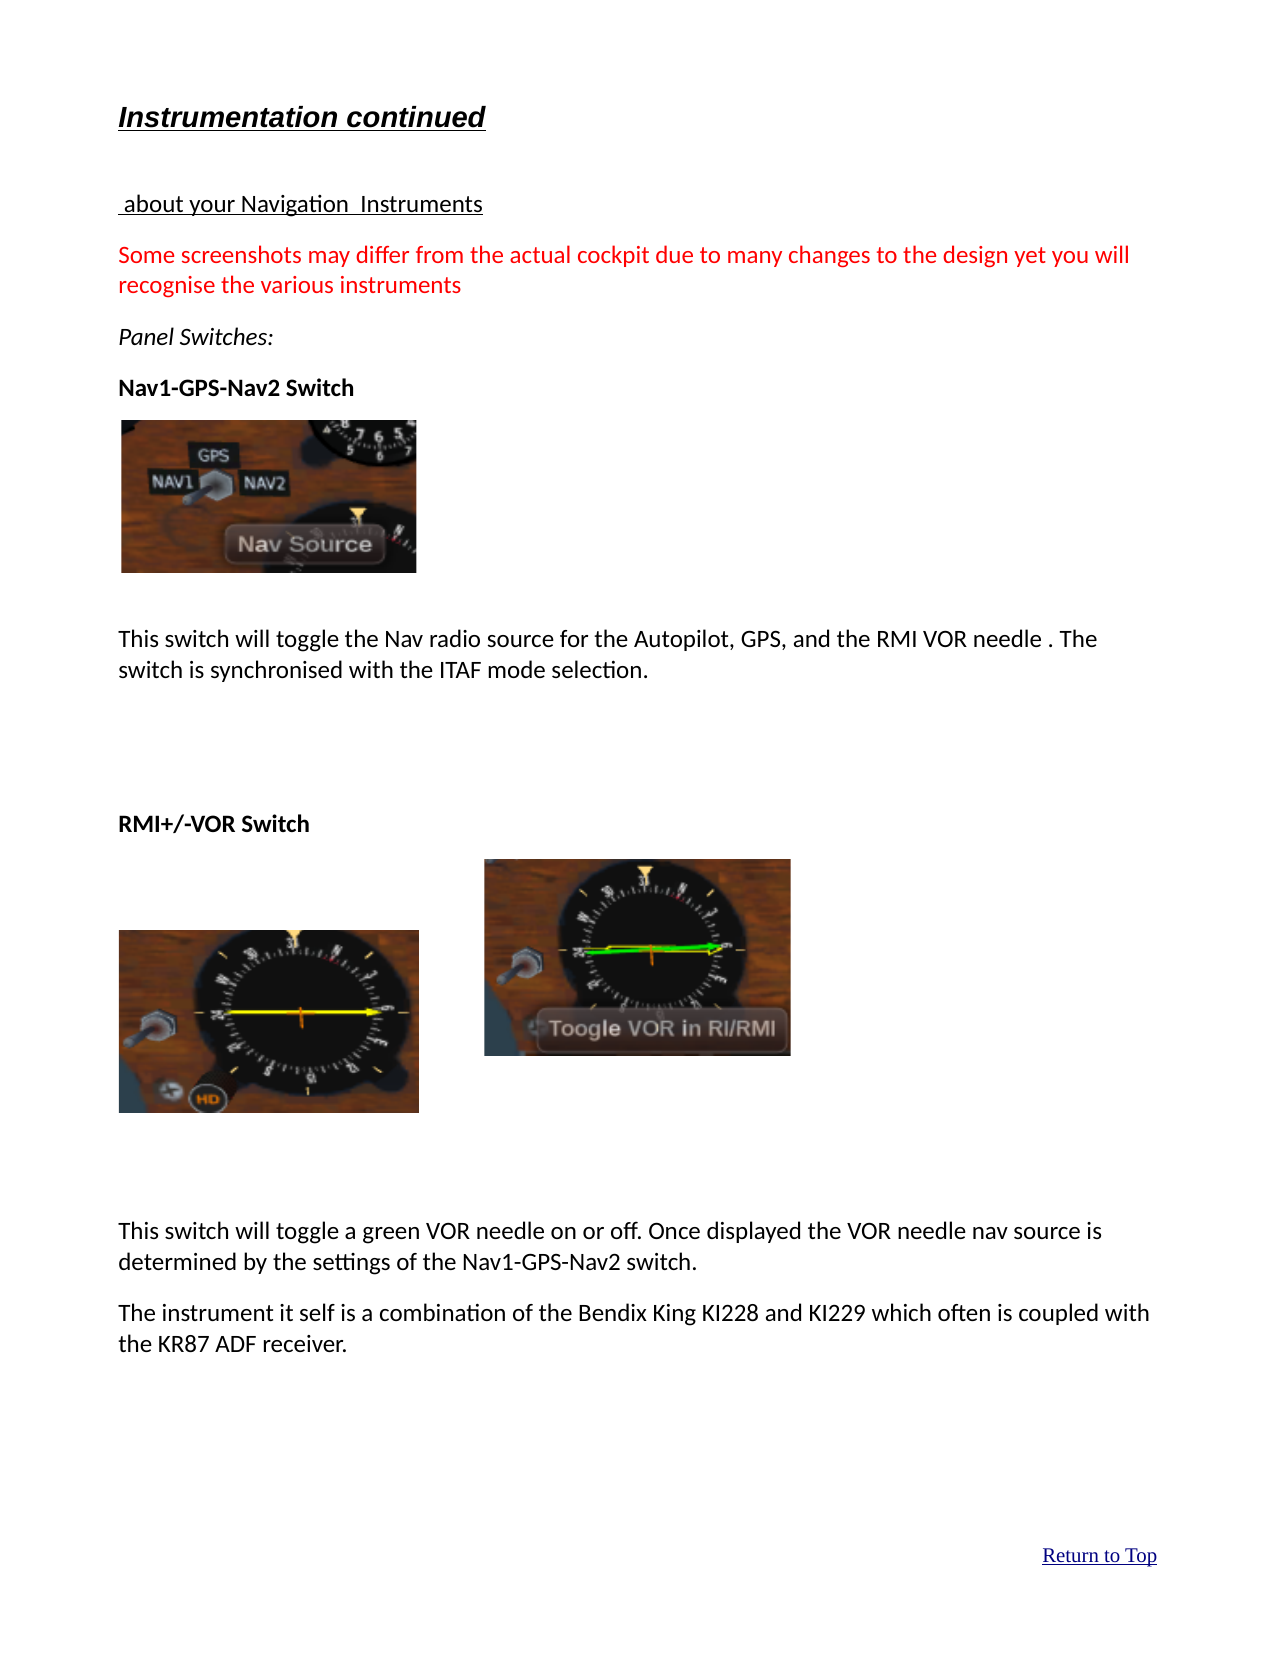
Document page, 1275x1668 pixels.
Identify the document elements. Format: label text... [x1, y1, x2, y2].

picture [121, 420, 417, 573]
text This switch will toggle the Nav radio source for the Autopilot, GPS, and the RMI VOR needle . The switch is synchronised with the ITAF mode selection. [118, 624, 1157, 685]
text Panel Switches: [118, 321, 1157, 351]
subtitle Instrumentation continued [118, 100, 1157, 134]
text about your Navigation Instruments [118, 188, 1157, 218]
picture [118, 930, 419, 1113]
text The instrument it self is a combination of the Bendix King KI228 and KI229 which often is coupled with the KR87 ADF receiver. [118, 1297, 1157, 1358]
picture [484, 859, 791, 1056]
text This switch will toggle a green VOR needle on or off. Once displayed the VOR needle nav source is determined by the settings of the Nav1-GPS-Nav2 switch. [118, 1215, 1157, 1276]
text RMI+/-VOR Switch [118, 808, 1157, 839]
text Some screenshots may differ from the actual cockpit due to many changes to the design yet you will recognise the various instruments [118, 239, 1157, 300]
text Nav1-GPS-Nav2 Switch [118, 372, 1157, 403]
